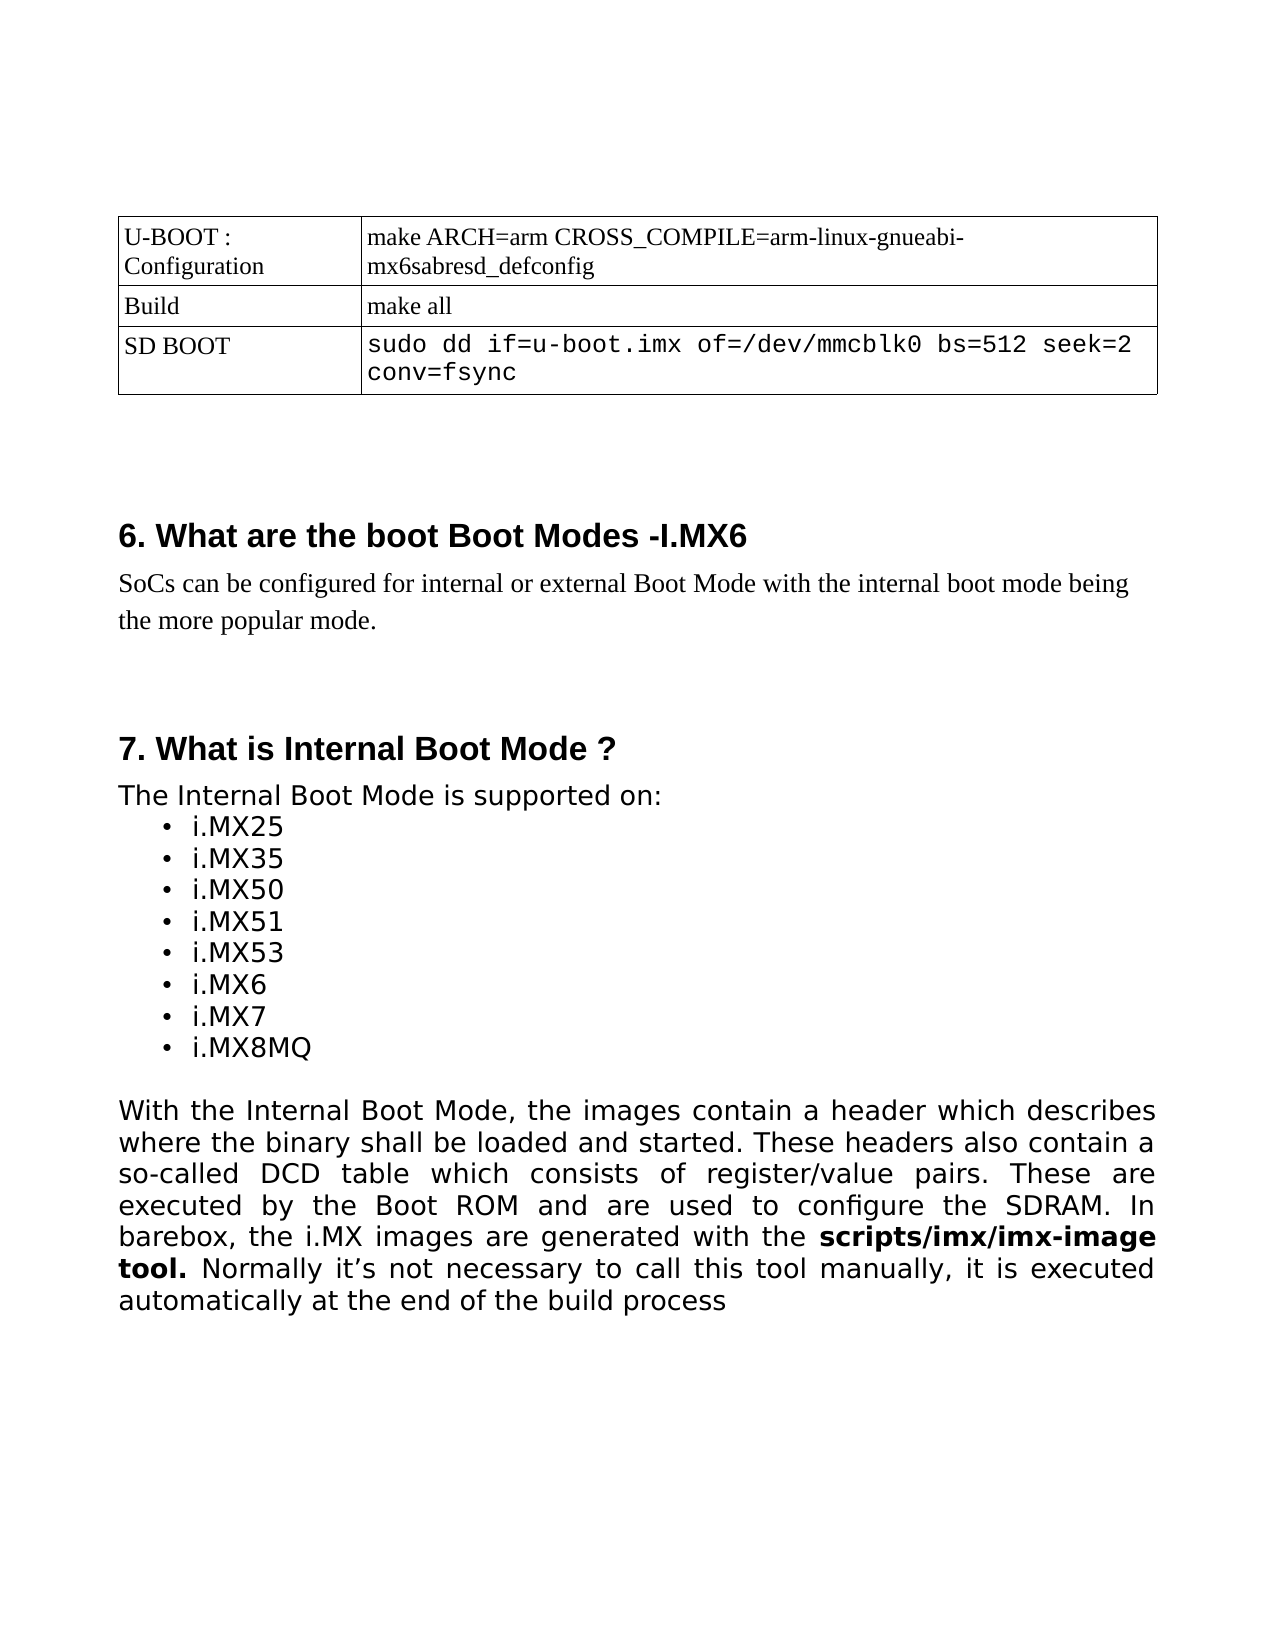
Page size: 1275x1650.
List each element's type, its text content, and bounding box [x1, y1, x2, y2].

text With the Internal Boot Mode, the images contain a header which describes where the binary shall be loaded and started. These headers also contain a so-called DCD table which consists of register/value pairs. These are executed by the Boot ROM and are used to configure the SDRAM. In barebox, the i.MX images are generated with the scripts/imx/imx-image tool. Normally it’s not necessary to call this tool manually, it is executed automatically at the end of the build process [118, 1096, 1157, 1316]
table_cell SD BOOT [119, 327, 361, 394]
table_cell sudo dd if=u-boot.imx of=/dev/mmcblk0 bs=512 seek=2 conv=fsync [362, 327, 1157, 394]
list i.MX35 [162, 843, 1157, 874]
table_cell Build [119, 286, 361, 326]
list i.MX6 [162, 969, 1157, 1001]
list i.MX25 [162, 811, 1157, 843]
subtitle 7. What is Internal Boot Mode ? [118, 729, 1157, 767]
table_header make ARCH=arm CROSS_COMPILE=arm-linux-gnueabi- mx6sabresd_defconfig [362, 217, 1157, 285]
list i.MX50 [162, 874, 1157, 906]
subtitle 6. What are the boot Boot Modes -I.MX6 [118, 516, 1157, 554]
list i.MX7 [162, 1001, 1157, 1032]
table_header U-BOOT : Configuration [119, 217, 361, 285]
text SoCs can be configured for internal or external Boot Mode with the internal boot mode being the more popular mode. [118, 567, 1157, 635]
list i.MX51 [162, 906, 1157, 938]
list i.MX53 [162, 938, 1157, 969]
table_cell make all [362, 286, 1157, 326]
list i.MX8MQ [162, 1032, 1157, 1064]
text The Internal Boot Mode is supported on: [118, 780, 1157, 811]
